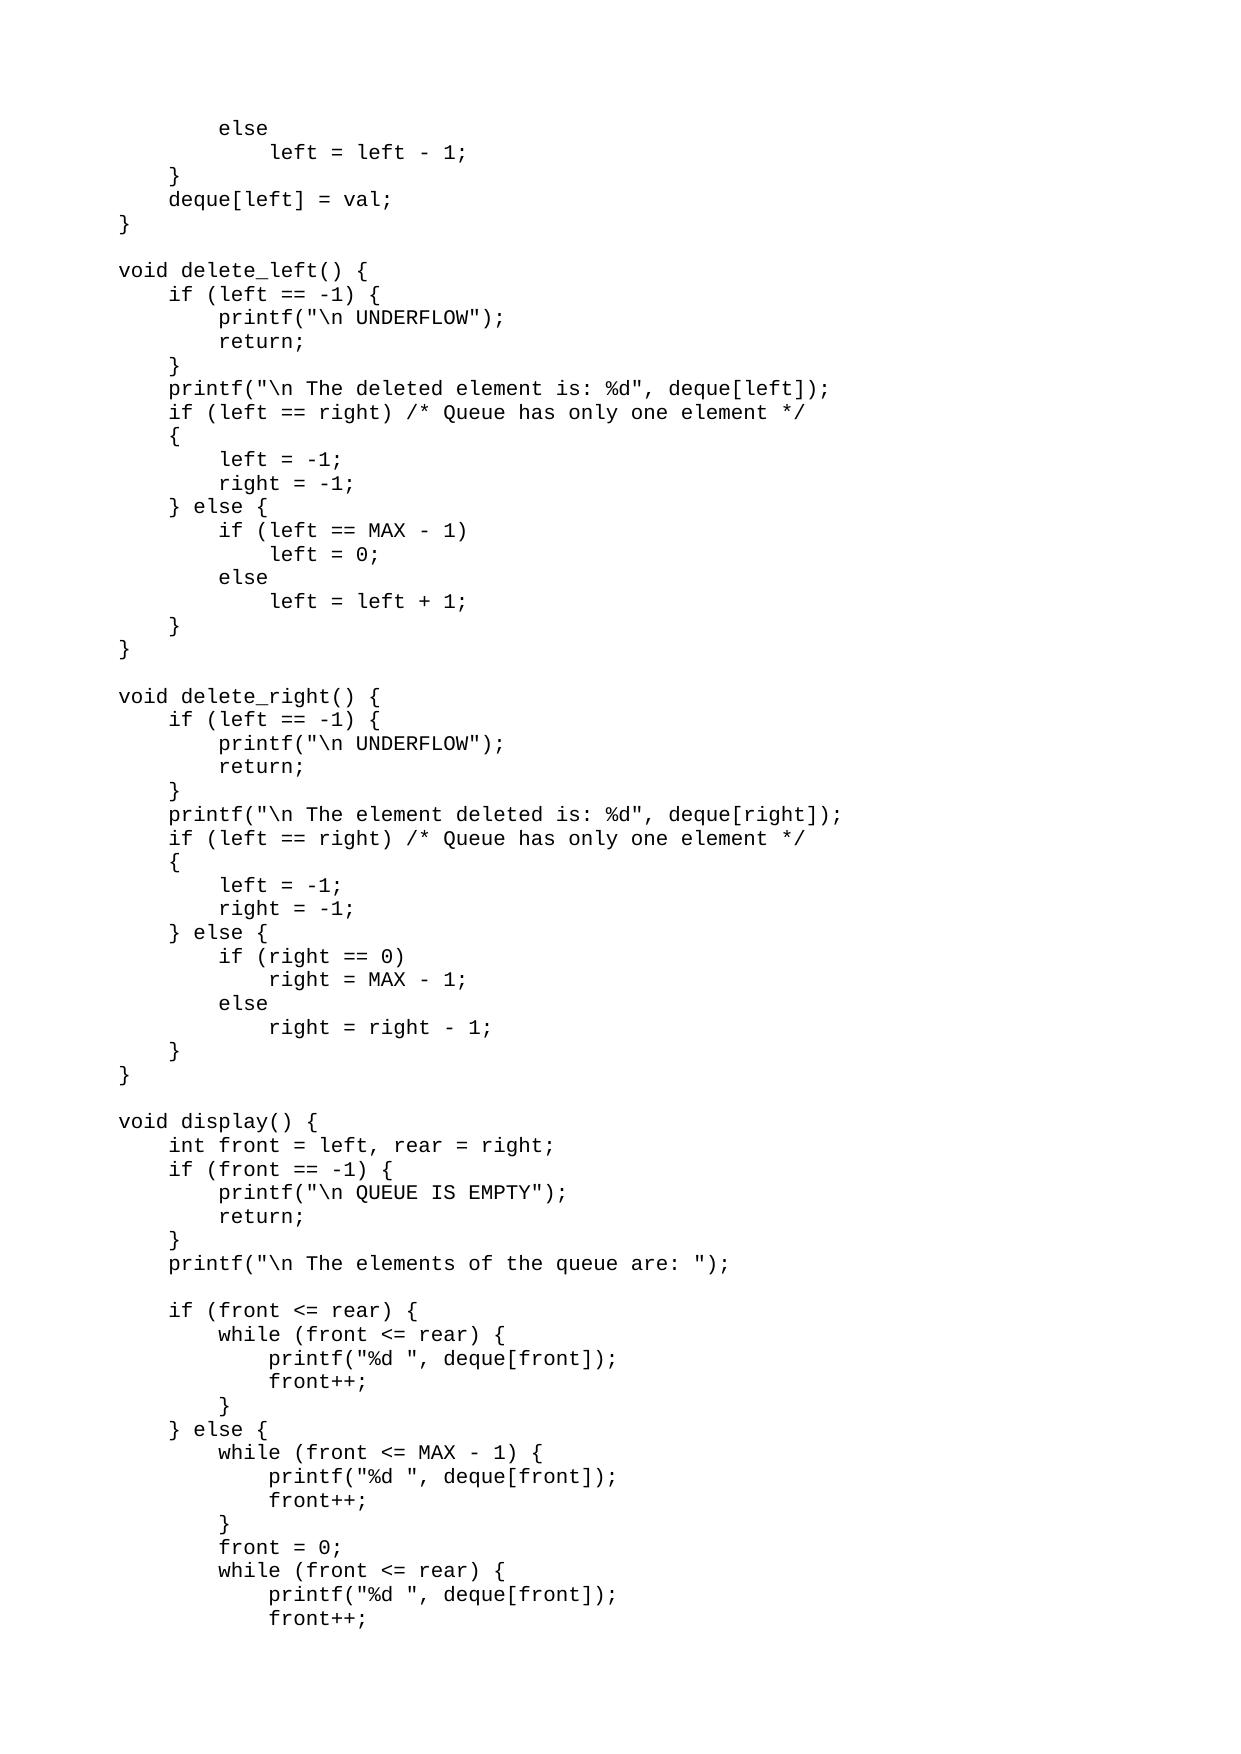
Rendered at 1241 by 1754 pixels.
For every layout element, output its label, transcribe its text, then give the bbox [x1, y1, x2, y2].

text else left = left - 1; } deque[left] = val; } void delete_left() { if (left == -1) { printf("\n UNDERFLOW"); return; } printf("\n The deleted element is: %d", deque[left]); if (left == right) /* Queue has only one element */ { left = -1; right = -1; } else { if (left == MAX - 1) left = 0; else left = left + 1; } } void delete_right() { if (left == -1) { printf("\n UNDERFLOW"); return; } printf("\n The element deleted is: %d", deque[right]); if (left == right) /* Queue has only one element */ { left = -1; right = -1; } else { if (right == 0) right = MAX - 1; else right = right - 1; } } void display() { int front = left, rear = right; if (front == -1) { printf("\n QUEUE IS EMPTY"); return; } printf("\n The elements of the queue are: "); if (front <= rear) { while (front <= rear) { printf("%d ", deque[front]); front++; } } else { while (front <= MAX - 1) { printf("%d ", deque[front]); front++; } front = 0; while (front <= rear) { printf("%d ", deque[front]); front++; [118, 118, 1122, 1631]
